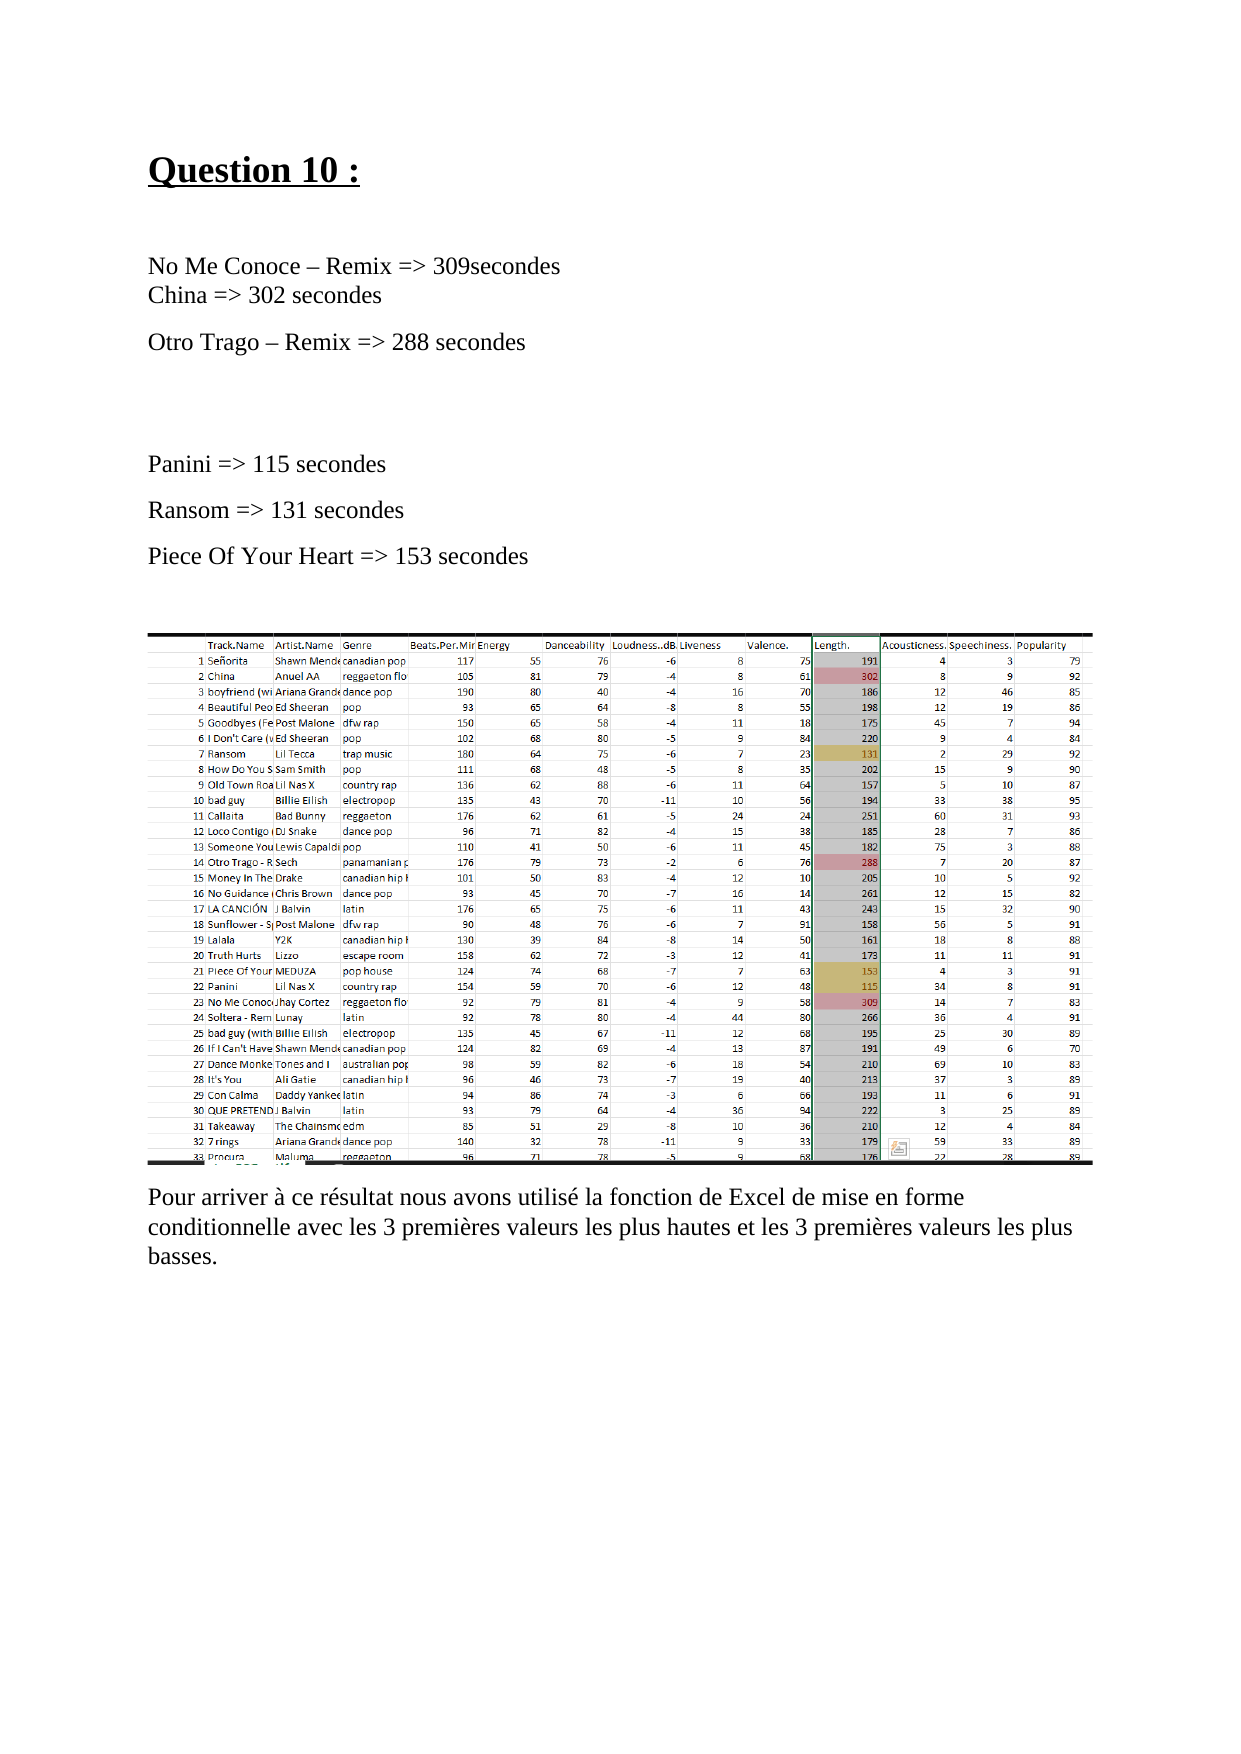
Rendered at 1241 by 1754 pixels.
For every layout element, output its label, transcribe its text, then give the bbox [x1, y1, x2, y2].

text Piece Of Your Heart => 153 secondes [148, 541, 1093, 570]
text Otro Trago – Remix => 288 secondes [148, 327, 1093, 355]
text Question 10 : No Me Conoce – Remix => 309secondes China => 302 secondes [148, 148, 1093, 309]
text Ransom => 131 secondes [148, 495, 1093, 524]
text Pour arriver à ce résultat nous avons utilisé la fonction de Excel de mise en forme conditionnelle avec les 3 premières valeurs les plus hautes et les 3 premières valeurs les plus basses. [148, 1182, 1093, 1299]
text Panini => 115 secondes [148, 449, 1093, 477]
